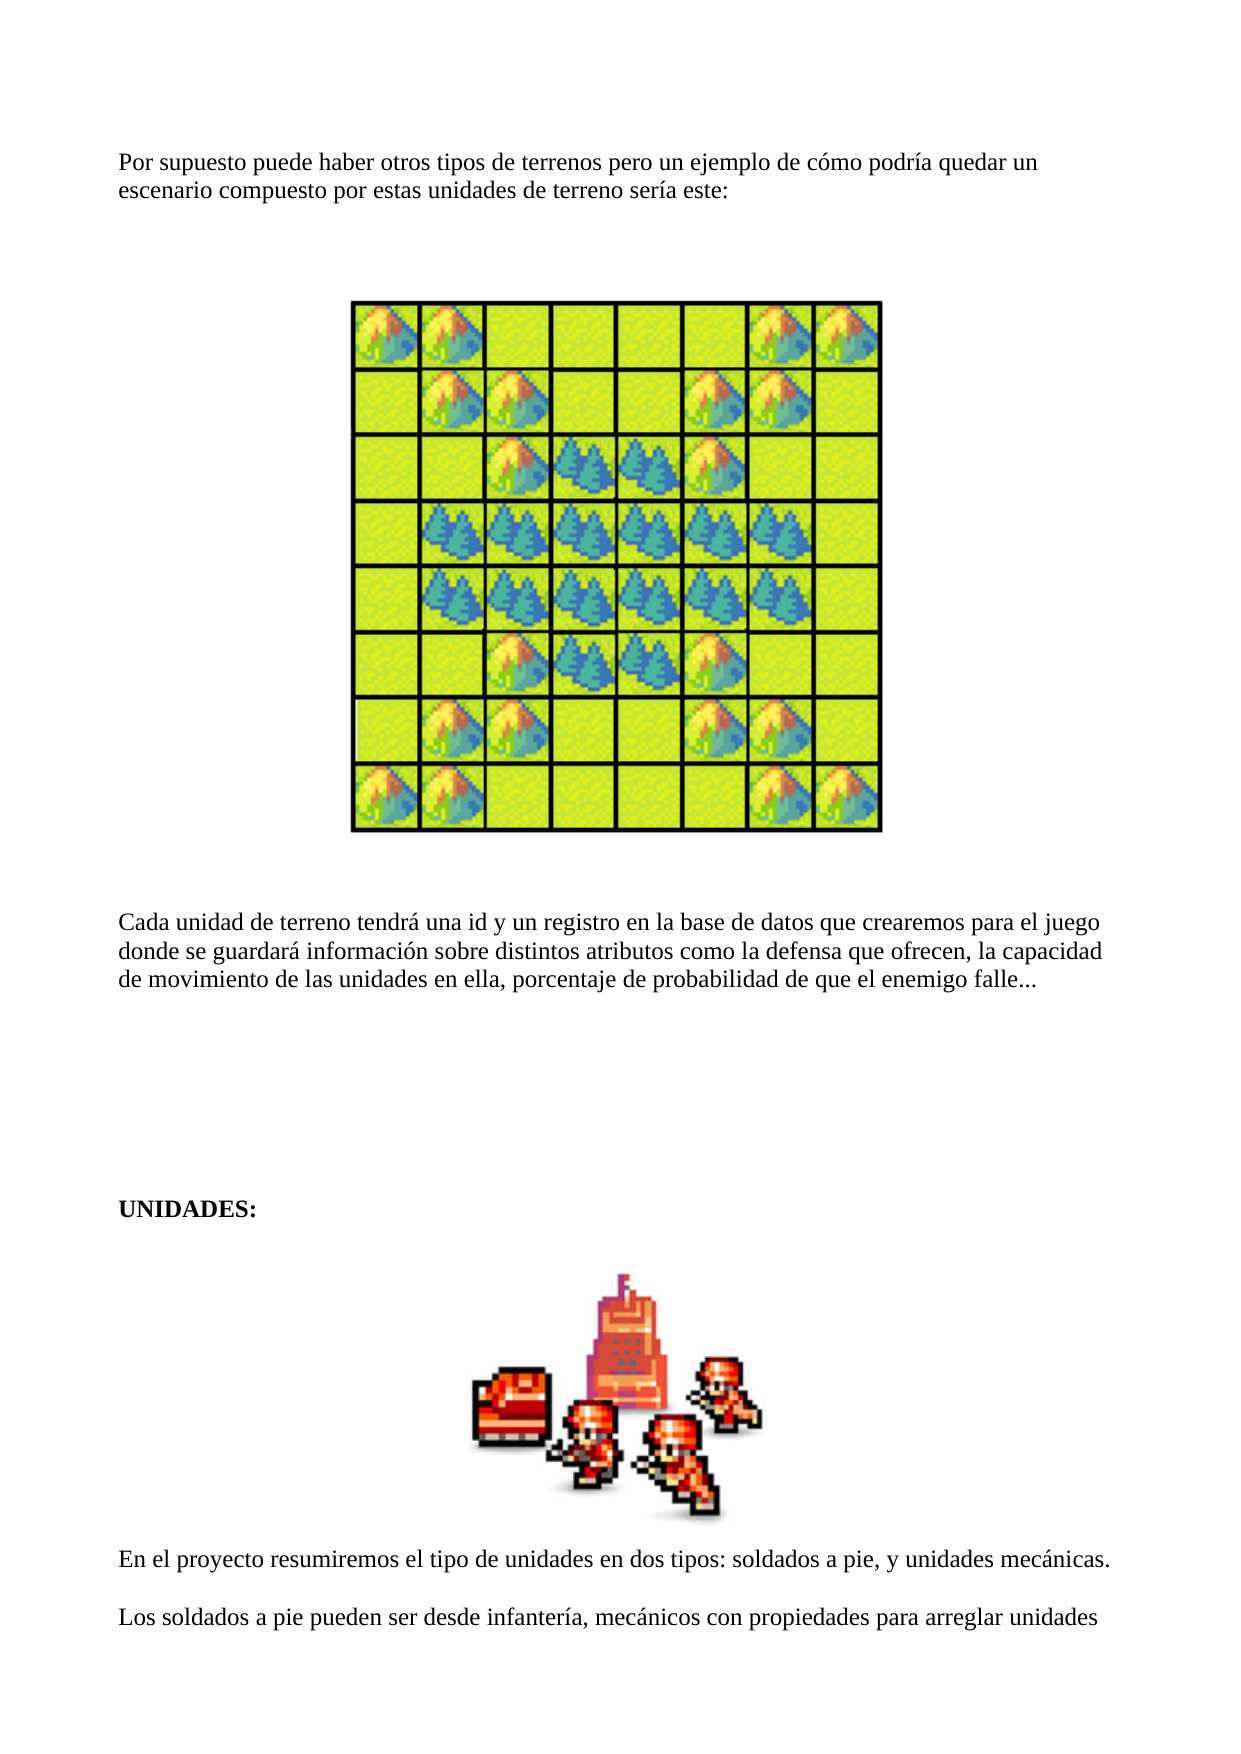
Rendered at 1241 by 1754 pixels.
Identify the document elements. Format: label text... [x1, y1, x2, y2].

text Cada unidad de terreno tendrá una id y un registro en la base de datos que crearemos para el juego donde se guardará información sobre distintos atributos como la defensa que ofrecen, la capacidad de movimiento de las unidades en ella, porcentaje de probabilidad de que el enemigo falle... [118, 907, 1122, 993]
text En el proyecto resumiremos el tipo de unidades en dos tipos: soldados a pie, y unidades mecánicas. [118, 1252, 1122, 1573]
text UNIDADES: [118, 1194, 1122, 1223]
text Por supuesto puede haber otros tipos de terrenos pero un ejemplo de cómo podría quedar un escenario compuesto por estas unidades de terreno sería este: [118, 147, 1122, 204]
picture [311, 261, 929, 879]
picture [432, 1252, 808, 1545]
text Los soldados a pie pueden ser desde infantería, mecánicos con propiedades para arreglar unidades [118, 1602, 1122, 1631]
